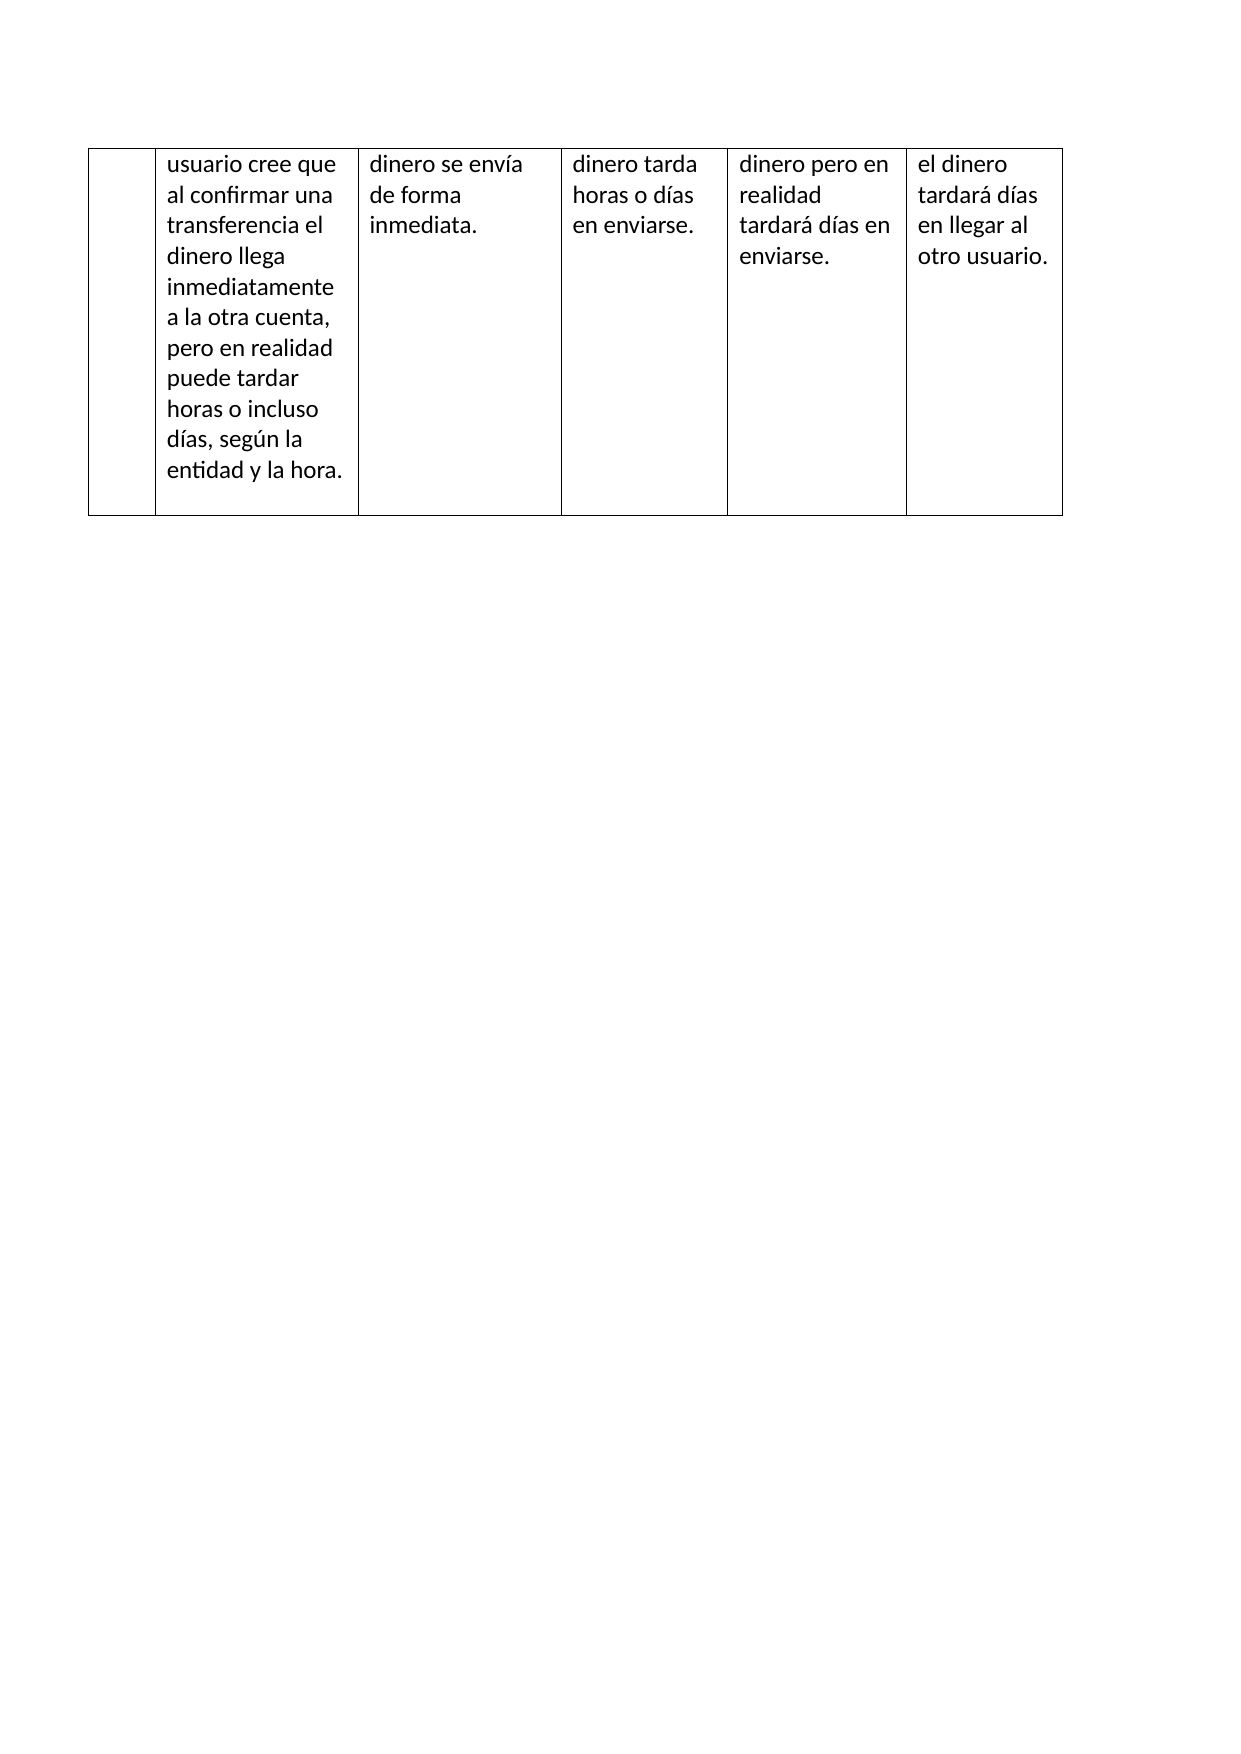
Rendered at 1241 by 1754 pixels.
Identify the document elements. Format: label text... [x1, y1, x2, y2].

table_cell el dinero tardará días en llegar al otro usuario. [907, 149, 1062, 515]
table_cell dinero se envía de forma inmediata. [359, 149, 561, 515]
table_cell usuario cree que al confirmar una transferencia el dinero llega inmediatamente a la otra cuenta, pero en realidad puede tardar horas o incluso días, según la entidad y la hora. [156, 149, 358, 515]
table_cell dinero tarda horas o días en enviarse. [562, 149, 727, 515]
table_cell [89, 149, 155, 515]
table_cell dinero pero en realidad tardará días en enviarse. [728, 149, 906, 515]
